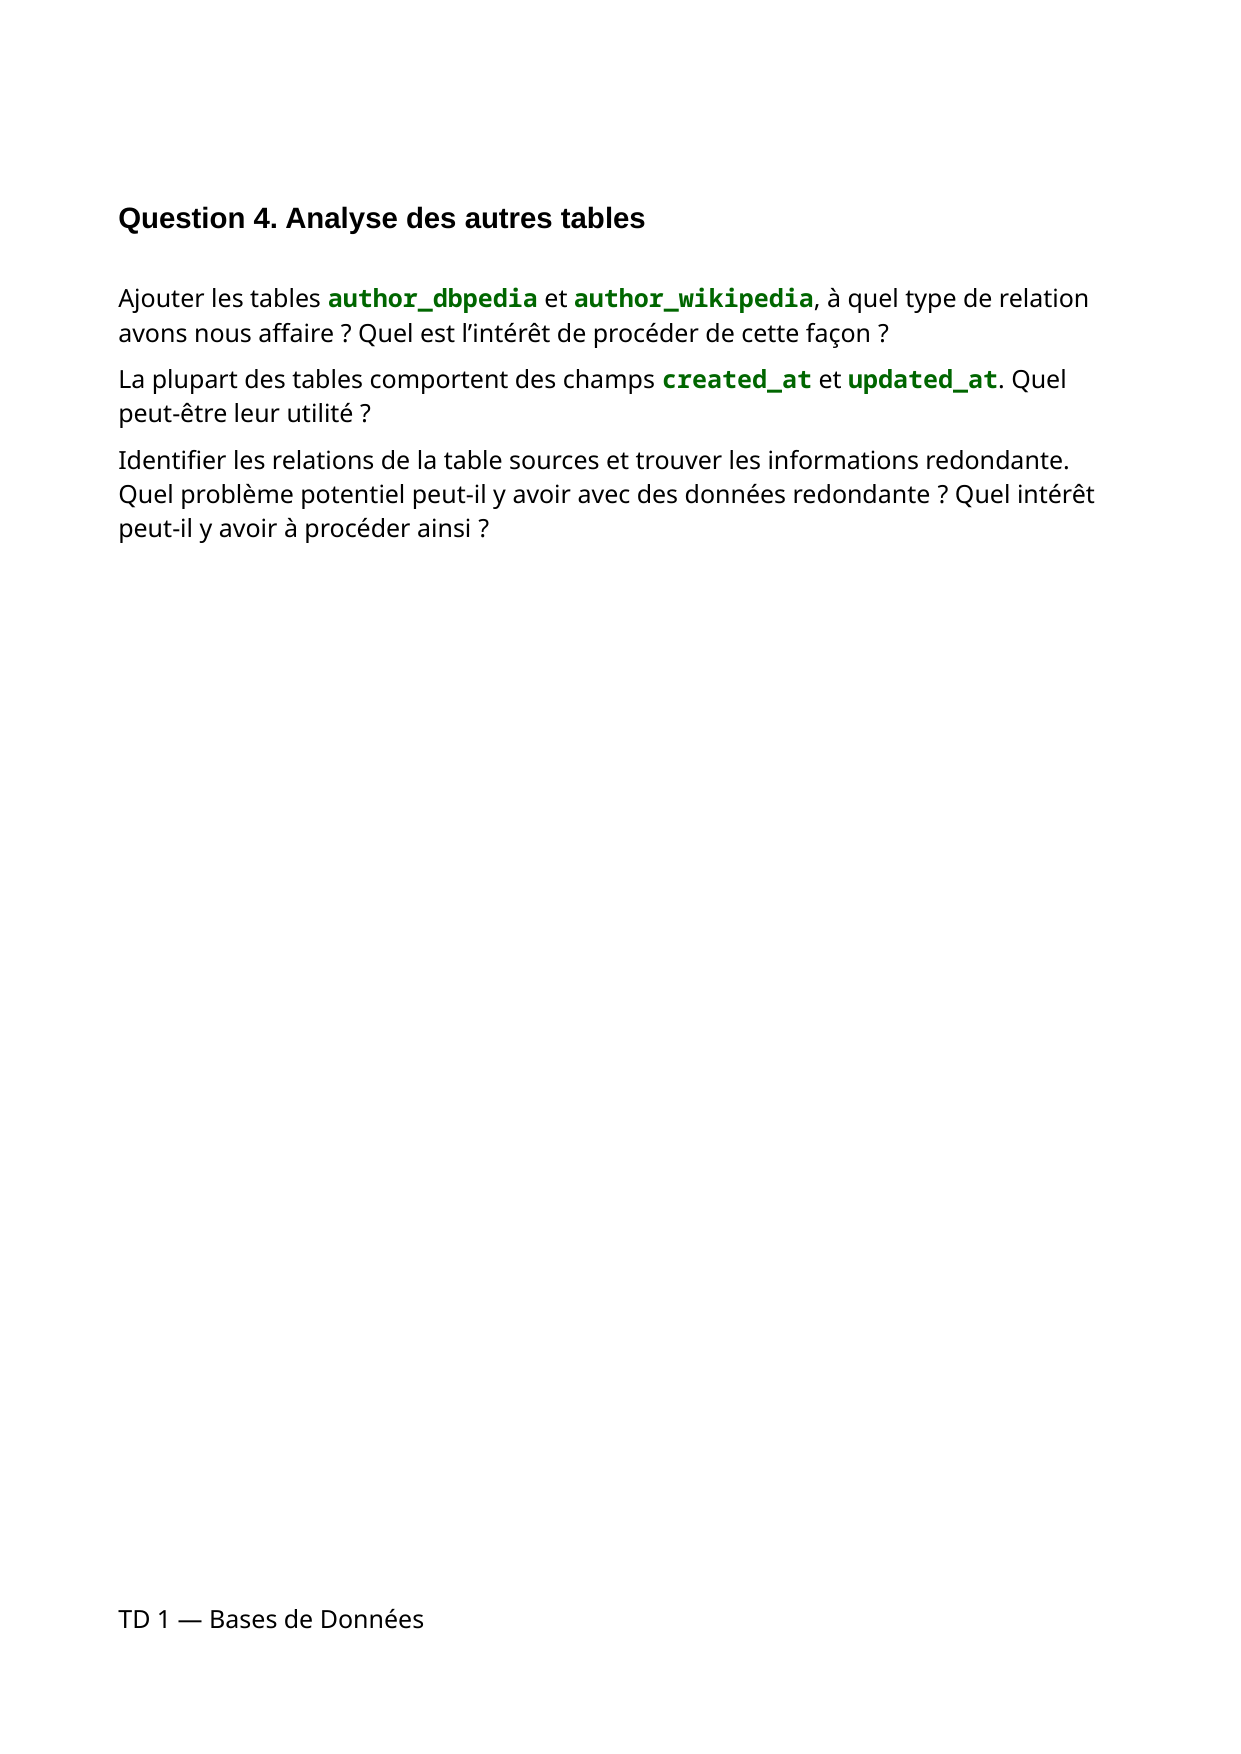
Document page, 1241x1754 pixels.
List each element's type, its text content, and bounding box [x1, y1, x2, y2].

text La plupart des tables comportent des champs created_at et updated_at. Quel peut-être leur utilité ? [118, 362, 1122, 430]
subtitle Question 4. Analyse des autres tables [118, 201, 1122, 234]
text Ajouter les tables author_dbpedia et author_wikipedia, à quel type de relation avons nous affaire ? Quel est l’intérêt de procéder de cette façon ? [118, 281, 1122, 349]
text Identifier les relations de la table sources et trouver les informations redondante. Quel problème potentiel peut-il y avoir avec des données redondante ? Quel intérêt peut-il y avoir à procéder ainsi ? [118, 442, 1122, 544]
